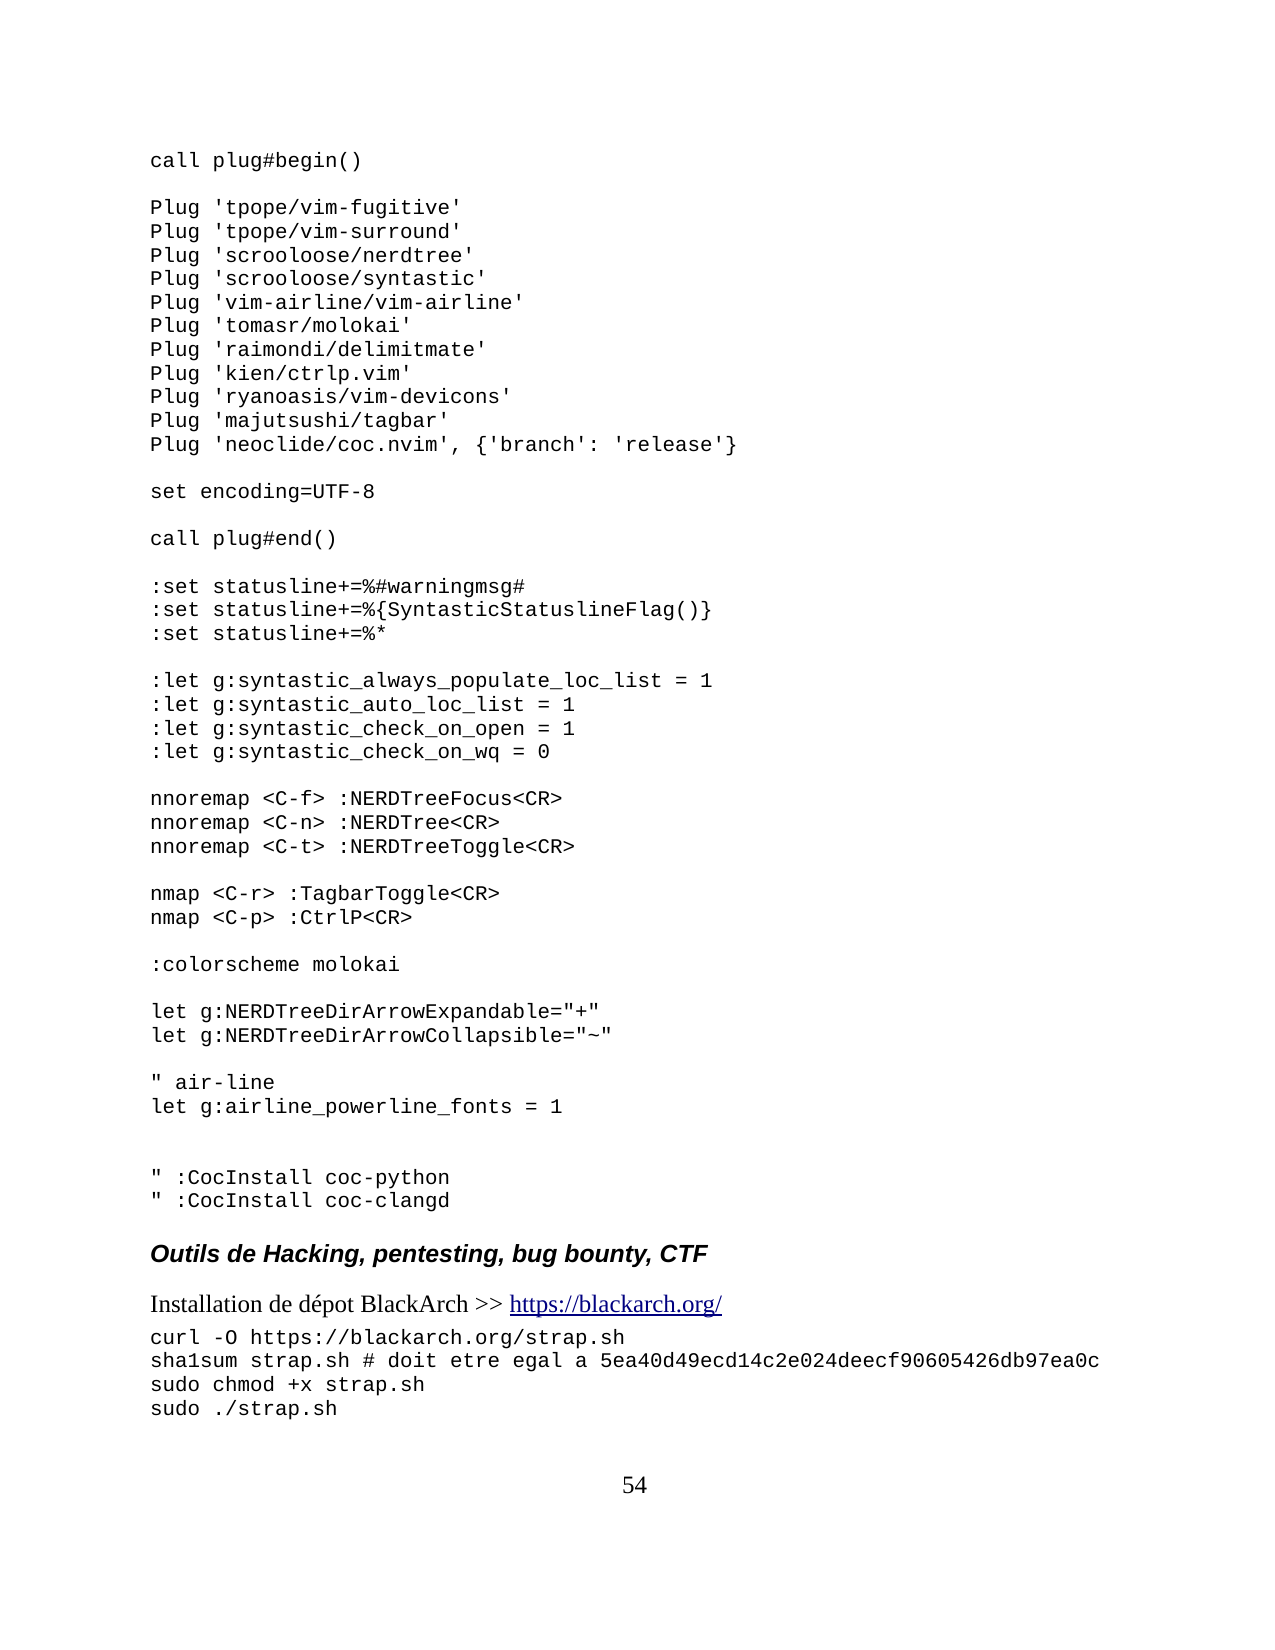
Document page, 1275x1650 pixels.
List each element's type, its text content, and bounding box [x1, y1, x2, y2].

text sudo ./strap.sh [150, 1398, 1125, 1421]
text Plug 'raimondi/delimitmate' [150, 339, 1125, 363]
text set encoding=UTF-8 [150, 481, 1125, 505]
text Plug 'tpope/vim-fugitive' [150, 197, 1125, 221]
text Plug 'tpope/vim-surround' [150, 221, 1125, 244]
text Plug 'ryanoasis/vim-devicons' [150, 386, 1125, 410]
text nmap <C-r> :TagbarToggle<CR> [150, 883, 1125, 907]
text :set statusline+=%{SyntasticStatuslineFlag()} [150, 599, 1125, 623]
text Plug 'kien/ctrlp.vim' [150, 363, 1125, 386]
text :colorscheme molokai [150, 954, 1125, 978]
text Plug 'scrooloose/syntastic' [150, 268, 1125, 292]
text nnoremap <C-n> :NERDTree<CR> [150, 812, 1125, 836]
text Plug 'tomasr/molokai' [150, 316, 1125, 339]
text let g:NERDTreeDirArrowExpandable="+" [150, 1001, 1125, 1025]
text let g:NERDTreeDirArrowCollapsible="~" [150, 1025, 1125, 1048]
text :set statusline+=%#warningmsg# [150, 576, 1125, 599]
text nnoremap <C-f> :NERDTreeFocus<CR> [150, 788, 1125, 812]
text let g:airline_powerline_fonts = 1 [150, 1096, 1125, 1119]
text :let g:syntastic_check_on_wq = 0 [150, 741, 1125, 765]
text " :CocInstall coc-clangd [150, 1190, 1125, 1214]
text :let g:syntastic_check_on_open = 1 [150, 717, 1125, 741]
text Plug 'neoclide/coc.nvim', {'branch': 'release'} [150, 434, 1125, 457]
subtitle Outils de Hacking, pentesting, bug bounty, CTF [150, 1239, 1125, 1268]
text call plug#begin() [150, 150, 1125, 174]
text nnoremap <C-t> :NERDTreeToggle<CR> [150, 836, 1125, 859]
text call plug#end() [150, 528, 1125, 552]
text :let g:syntastic_always_populate_loc_list = 1 [150, 670, 1125, 694]
text " :CocInstall coc-python [150, 1167, 1125, 1190]
text Plug 'vim-airline/vim-airline' [150, 292, 1125, 316]
text Plug 'majutsushi/tagbar' [150, 410, 1125, 434]
text Installation de dépot BlackArch >> https://blackarch.org/ [150, 1289, 1125, 1318]
text sha1sum strap.sh # doit etre egal a 5ea40d49ecd14c2e024deecf90605426db97ea0c [150, 1350, 1125, 1374]
text :set statusline+=%* [150, 623, 1125, 647]
text Plug 'scrooloose/nerdtree' [150, 244, 1125, 268]
text nmap <C-p> :CtrlP<CR> [150, 907, 1125, 930]
text :let g:syntastic_auto_loc_list = 1 [150, 694, 1125, 717]
text curl -O https://blackarch.org/strap.sh [150, 1327, 1125, 1350]
text " air-line [150, 1072, 1125, 1096]
text sudo chmod +x strap.sh [150, 1374, 1125, 1398]
